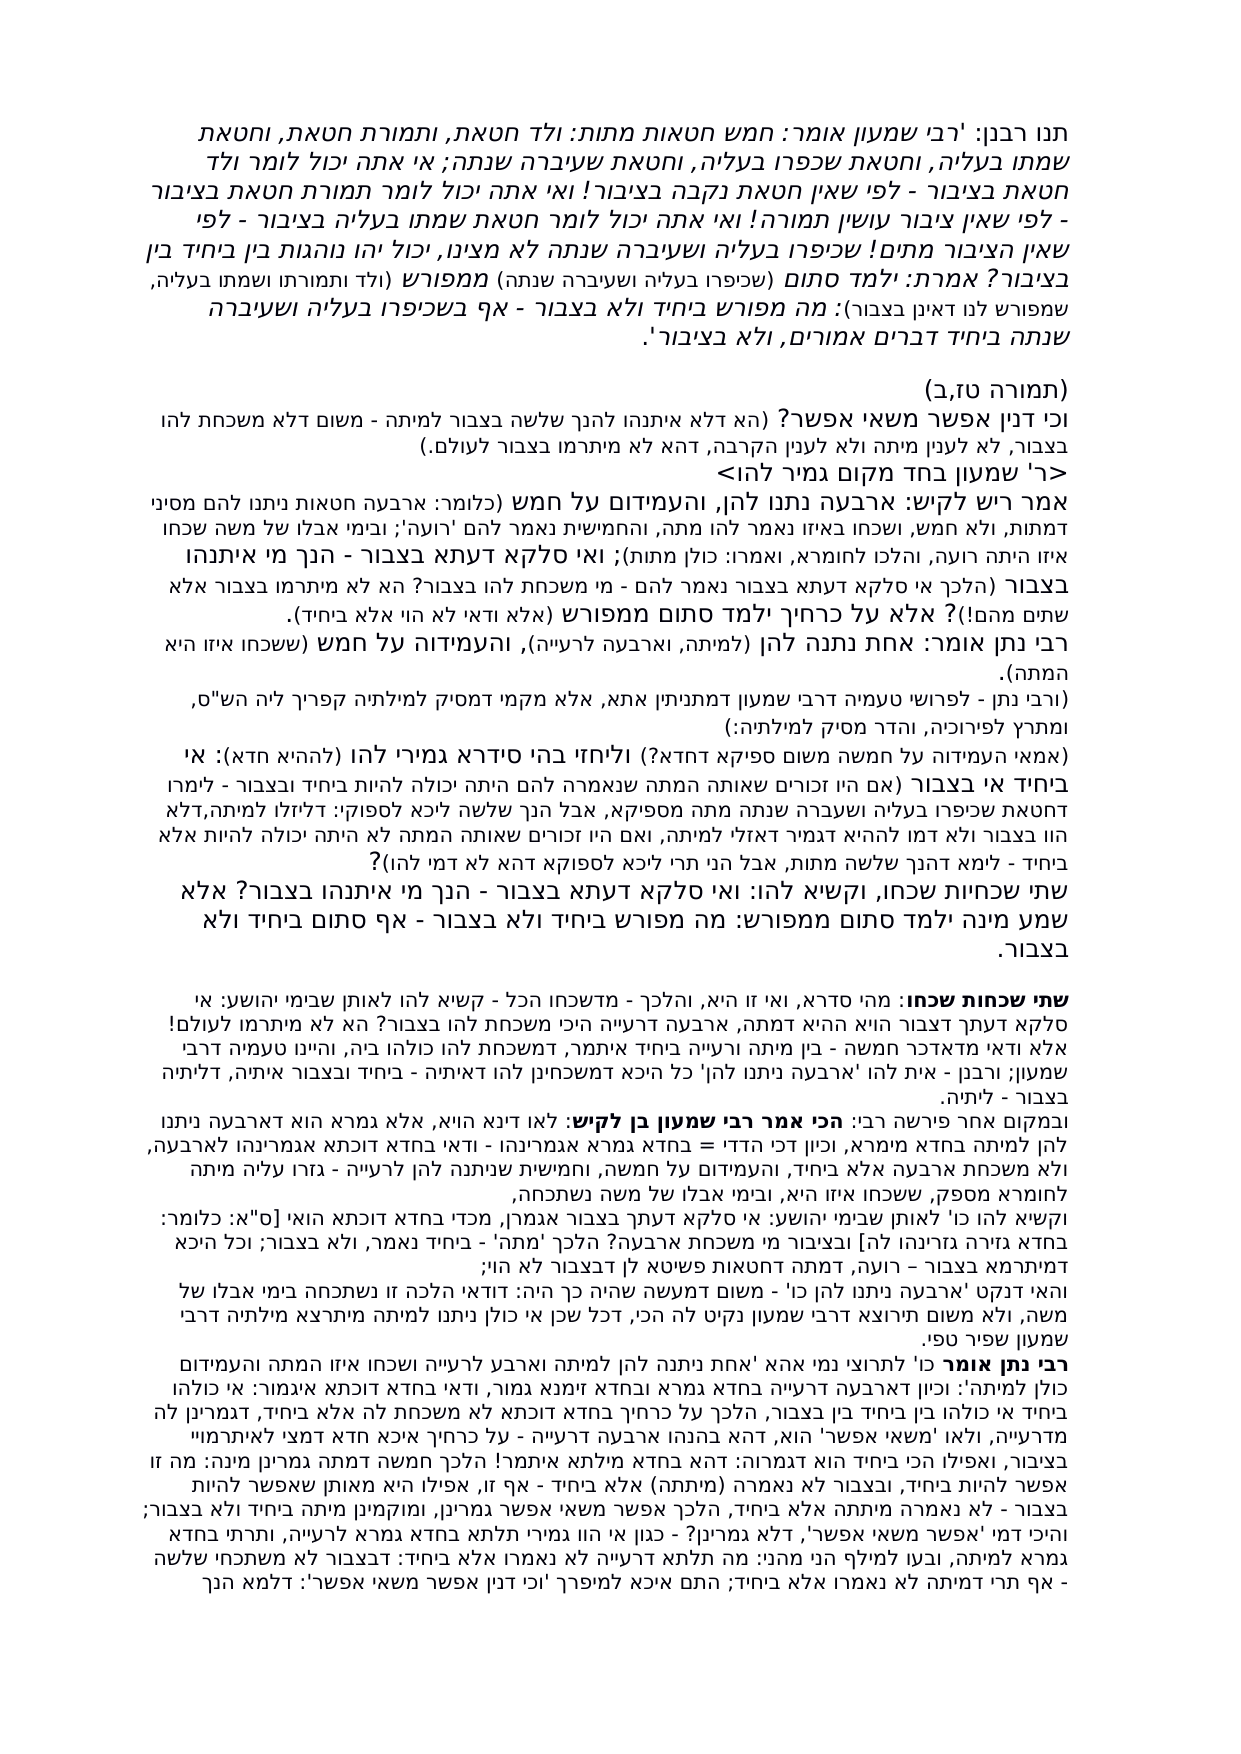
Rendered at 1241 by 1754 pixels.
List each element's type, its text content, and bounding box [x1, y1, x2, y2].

text שתי שכחות שכחו: מהי סדרא, ואי זו היא, והלכך - מדשכחו הכל - קשיא להו לאותן שבימי יהושע: אי סלקא דעתך דצבור הויא ההיא דמתה, ארבעה דרעייה היכי משכחת להו בצבור? הא לא מיתרמו לעולם! אלא ודאי מדאדכר חמשה - בין מיתה ורעייה ביחיד איתמר, דמשכחת להו כולהו ביה, והיינו טעמיה דרבי שמעון; ורבנן - אית להו 'ארבעה ניתנו להן' כל היכא דמשכחינן להו דאיתיה - ביחיד ובצבור איתיה, דליתיה בצבור - ליתיה. [142, 988, 1069, 1109]
text ובמקום אחר פירשה רבי: הכי אמר רבי שמעון בן לקיש: לאו דינא הויא, אלא גמרא הוא דארבעה ניתנו להן למיתה בחדא מימרא, וכיון דכי הדדי = בחדא גמרא אגמרינהו - ודאי בחדא דוכתא אגמרינהו לארבעה, ולא משכחת ארבעה אלא ביחיד, והעמידום על חמשה, וחמישית שניתנה להן לרעייה - גזרו עליה מיתה לחומרא מספק, ששכחו איזו היא, ובימי אבלו של משה נשתכחה, [142, 1109, 1069, 1206]
text וכי דנין אפשר משאי אפשר? (הא דלא איתנהו להנך שלשה בצבור למיתה - משום דלא משכחת להו בצבור, לא לענין מיתה ולא לענין הקרבה, דהא לא מיתרמו בצבור לעולם.) [142, 405, 1069, 458]
text (אמאי העמידוה על חמשה משום ספיקא דחדא?) וליחזי בהי סידרא גמירי להו (לההיא חדא): אי ביחיד אי בצבור (אם היו זכורים שאותה המתה שנאמרה להם היתה יכולה להיות ביחיד ובצבור - לימרו דחטאת שכיפרו בעליה ושעברה שנתה מתה מספיקא, אבל הנך שלשה ליכא לספוקי: דליזלו למיתה,דלא הוו בצבור ולא דמו לההיא דגמיר דאזלי למיתה, ואם היו זכורים שאותה המתה לא היתה יכולה להיות אלא ביחיד - לימא דהנך שלשה מתות, אבל הני תרי ליכא לספוקא דהא לא דמי להו)? [142, 740, 1069, 876]
text שתי שכחיות שכחו, וקשיא להו: ואי סלקא דעתא בצבור - הנך מי איתנהו בצבור? אלא שמע מינה ילמד סתום ממפורש: מה מפורש ביחיד ולא בצבור - אף סתום ביחיד ולא בצבור. [142, 876, 1069, 963]
text (תמורה טז,ב) [142, 376, 1069, 405]
text תנו רבנן: 'רבי שמעון אומר: חמש חטאות מתות: ולד חטאת, ותמורת חטאת, וחטאת שמתו בעליה, וחטאת שכפרו בעליה, וחטאת שעיברה שנתה; אי אתה יכול לומר ולד חטאת בציבור - לפי שאין חטאת נקבה בציבור! ואי אתה יכול לומר תמורת חטאת בציבור - לפי שאין ציבור עושין תמורה! ואי אתה יכול לומר חטאת שמתו בעליה בציבור - לפי שאין הציבור מתים! שכיפרו בעליה ושעיברה שנתה לא מצינו, יכול יהו נוהגות בין ביחיד בין בציבור? אמרת: ילמד סתום (שכיפרו בעליה ושעיברה שנתה) ממפורש (ולד ותמורתו ושמתו בעליה, שמפורש לנו דאינן בצבור): מה מפורש ביחיד ולא בצבור - אף בשכיפרו בעליה ושעיברה שנתה ביחיד דברים אמורים, ולא בציבור'. [142, 118, 1069, 351]
text וקשיא להו כו' לאותן שבימי יהושע: אי סלקא דעתך בצבור אגמרן, מכדי בחדא דוכתא הואי [ס"א: כלומר: בחדא גזירה גזרינהו לה] ובציבור מי משכחת ארבעה? הלכך 'מתה' - ביחיד נאמר, ולא בצבור; וכל היכא דמיתרמא בצבור – רועה, דמתה דחטאות פשיטא לן דבצבור לא הוי; [142, 1206, 1069, 1279]
text (ורבי נתן - לפרושי טעמיה דרבי שמעון דמתניתין אתא, אלא מקמי דמסיק למילתיה קפריך ליה הש"ס, ומתרץ לפירוכיה, והדר מסיק למילתיה:) [142, 687, 1069, 740]
text רבי נתן אומר כו' לתרוצי נמי אהא 'אחת ניתנה להן למיתה וארבע לרעייה ושכחו איזו המתה והעמידום כולן למיתה': וכיון דארבעה דרעייה בחדא גמרא ובחדא זימנא גמור, ודאי בחדא דוכתא איגמור: אי כולהו ביחיד אי כולהו בין ביחיד בין בצבור, הלכך על כרחיך בחדא דוכתא לא משכחת לה אלא ביחיד, דגמרינן לה מדרעייה, ולאו 'משאי אפשר' הוא, דהא בהנהו ארבעה דרעייה - על כרחיך איכא חדא דמצי לאיתרמויי בציבור, ואפילו הכי ביחיד הוא דגמרוה: דהא בחדא מילתא איתמר! הלכך חמשה דמתה גמרינן מינה: מה זו אפשר להיות ביחיד, ובצבור לא נאמרה (מיתתה) אלא ביחיד - אף זו, אפילו היא מאותן שאפשר להיות בצבור - לא נאמרה מיתתה אלא ביחיד, הלכך אפשר משאי אפשר גמרינן, ומוקמינן מיתה ביחיד ולא בצבור; [142, 1352, 1069, 1522]
text <ר' שמעון בחד מקום גמיר להו> [142, 458, 1069, 487]
text אמר ריש לקיש: ארבעה נתנו להן, והעמידום על חמש (כלומר: ארבעה חטאות ניתנו להם מסיני דמתות, ולא חמש, ושכחו באיזו נאמר להו מתה, והחמישית נאמר להם 'רועה'; ובימי אבלו של משה שכחו איזו היתה רועה, והלכו לחומרא, ואמרו: כולן מתות); ואי סלקא דעתא בצבור - הנך מי איתנהו בצבור (הלכך אי סלקא דעתא בצבור נאמר להם - מי משכחת להו בצבור? הא לא מיתרמו בצבור אלא שתים מהם!)? אלא על כרחיך ילמד סתום ממפורש (אלא ודאי לא הוי אלא ביחיד). [142, 487, 1069, 628]
text רבי נתן אומר: אחת נתנה להן (למיתה, וארבעה לרעייה), והעמידוה על חמש (ששכחו איזו היא המתה). [142, 628, 1069, 687]
text והאי דנקט 'ארבעה ניתנו להן כו' - משום דמעשה שהיה כך היה: דודאי הלכה זו נשתכחה בימי אבלו של משה, ולא משום תירוצא דרבי שמעון נקיט לה הכי, דכל שכן אי כולן ניתנו למיתה מיתרצא מילתיה דרבי שמעון שפיר טפי. [142, 1279, 1069, 1352]
text והיכי דמי 'אפשר משאי אפשר', דלא גמרינן? - כגון אי הוו גמירי תלתא בחדא גמרא לרעייה, ותרתי בחדא גמרא למיתה, ובעו למילף הני מהני: מה תלתא דרעייה לא נאמרו אלא ביחיד: דבצבור לא משתכחי שלשה - אף תרי דמיתה לא נאמרו אלא ביחיד; התם איכא למיפרך 'וכי דנין אפשר משאי אפשר': דלמא הנך [142, 1522, 1069, 1594]
